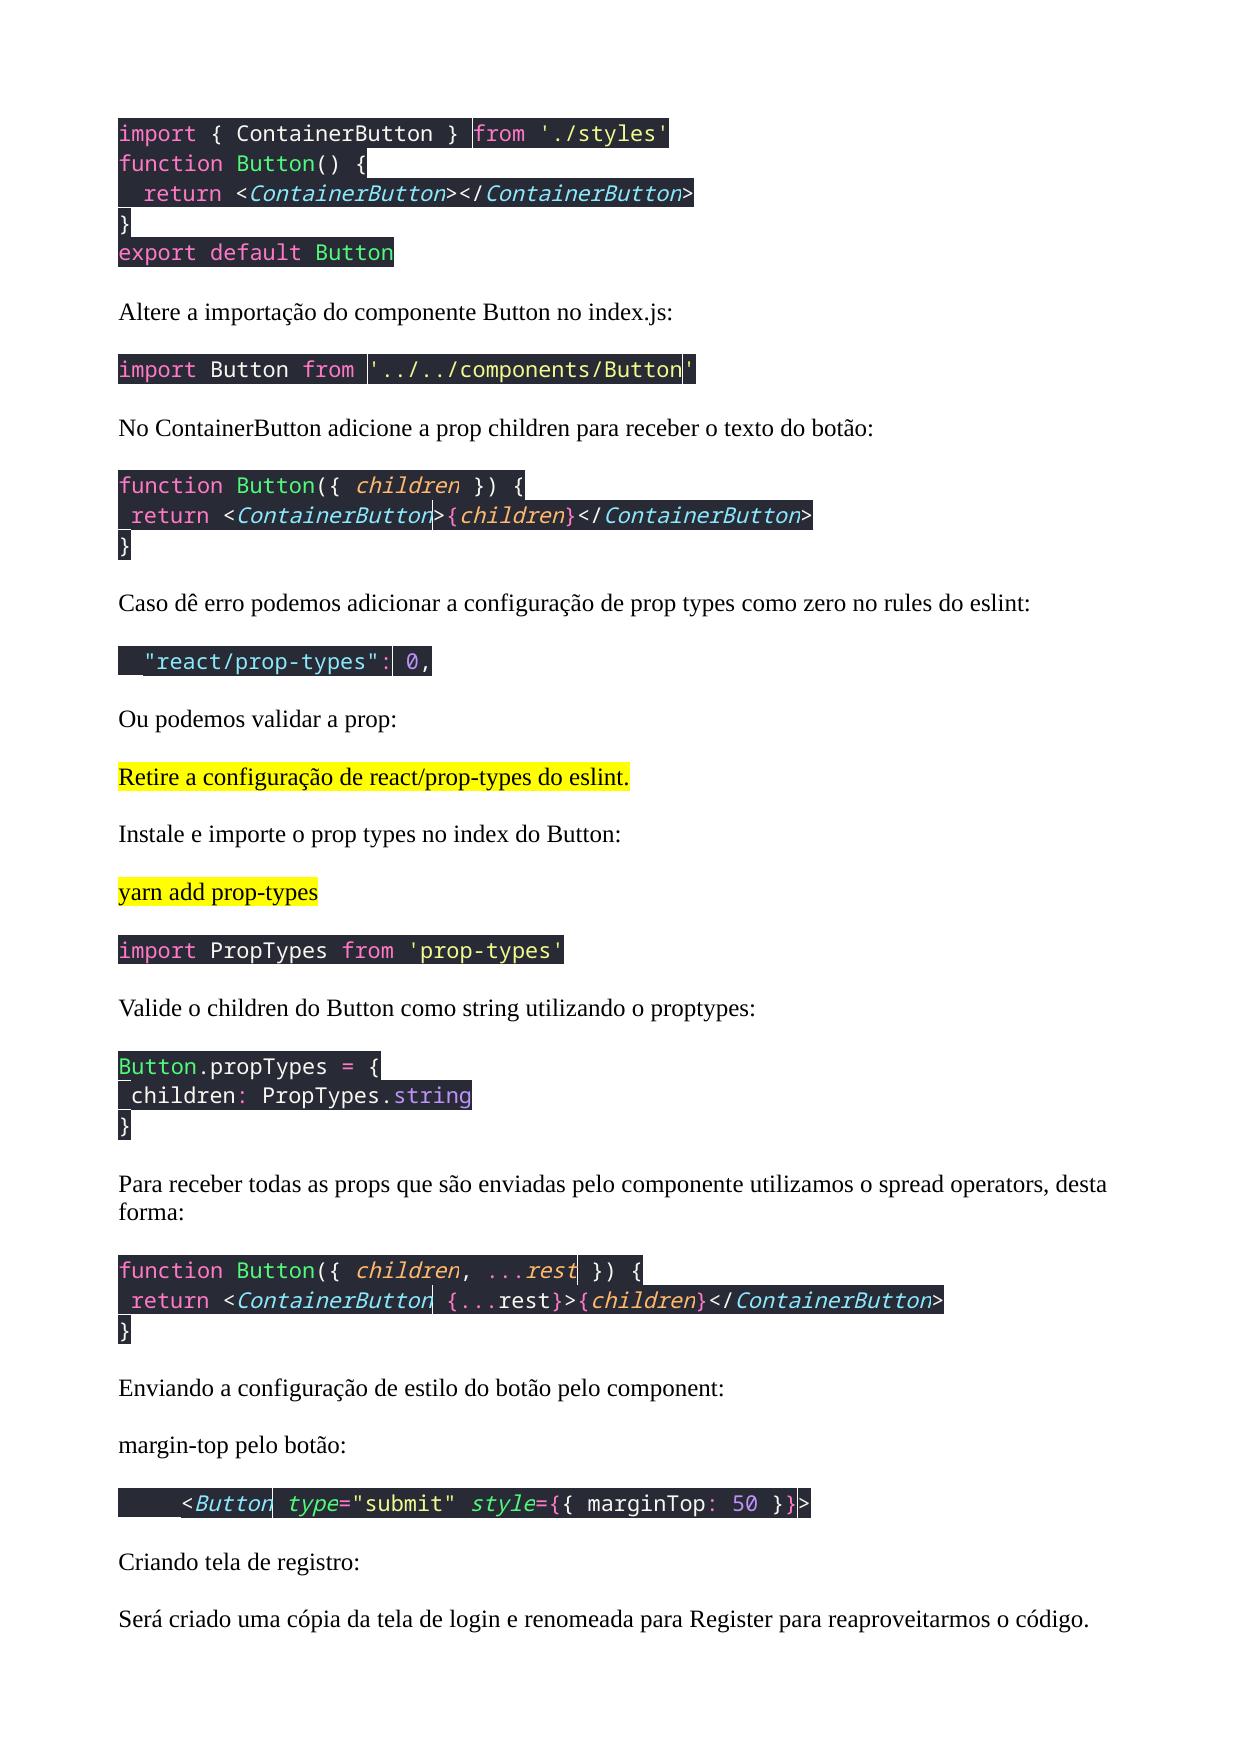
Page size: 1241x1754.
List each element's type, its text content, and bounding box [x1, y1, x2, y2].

text Retire a configuração de react/prop-types do eslint. [118, 762, 1122, 791]
text Valide o children do Button como string utilizando o proptypes: [118, 993, 1122, 1022]
text Caso dê erro podemos adicionar a configuração de prop types como zero no rules do eslint: [118, 588, 1122, 617]
text return <ContainerButton>{children}</ContainerButton> [118, 500, 1122, 530]
text Instale e importe o prop types no index do Button: [118, 819, 1122, 848]
text <Button type="submit" style={{ marginTop: 50 }}> [118, 1488, 1122, 1518]
text import { ContainerButton } from './styles' [118, 118, 1122, 148]
text function Button({ children, ...rest }) { [118, 1255, 1122, 1285]
text Button.propTypes = { [118, 1051, 1122, 1080]
text } [118, 530, 1122, 560]
text return <ContainerButton></ContainerButton> [118, 178, 1122, 207]
text return <ContainerButton {...rest}>{children}</ContainerButton> [118, 1285, 1122, 1314]
text function Button() { [118, 148, 1122, 178]
text Ou podemos validar a prop: [118, 704, 1122, 733]
text import Button from '../../components/Button' [118, 354, 1122, 384]
text import PropTypes from 'prop-types' [118, 934, 1122, 964]
text } [118, 1314, 1122, 1344]
text Altere a importação do componente Button no index.js: [118, 297, 1122, 326]
text margin-top pelo botão: [118, 1431, 1122, 1459]
text Para receber todas as props que são enviadas pelo componente utilizamos o spread operators, desta forma: [118, 1169, 1122, 1226]
text children: PropTypes.string [118, 1080, 1122, 1110]
text export default Button [118, 237, 1122, 267]
text } [118, 207, 1122, 237]
text yarn add prop-types [118, 877, 1122, 906]
text Enviando a configuração de estilo do botão pelo component: [118, 1373, 1122, 1402]
text No ContainerButton adicione a prop children para receber o texto do botão: [118, 413, 1122, 442]
text Criando tela de registro: [118, 1547, 1122, 1575]
text "react/prop-types": 0, [118, 646, 1122, 676]
text Será criado uma cópia da tela de login e renomeada para Register para reaproveitarmos o código. [118, 1604, 1122, 1633]
text } [118, 1110, 1122, 1140]
text function Button({ children }) { [118, 470, 1122, 500]
